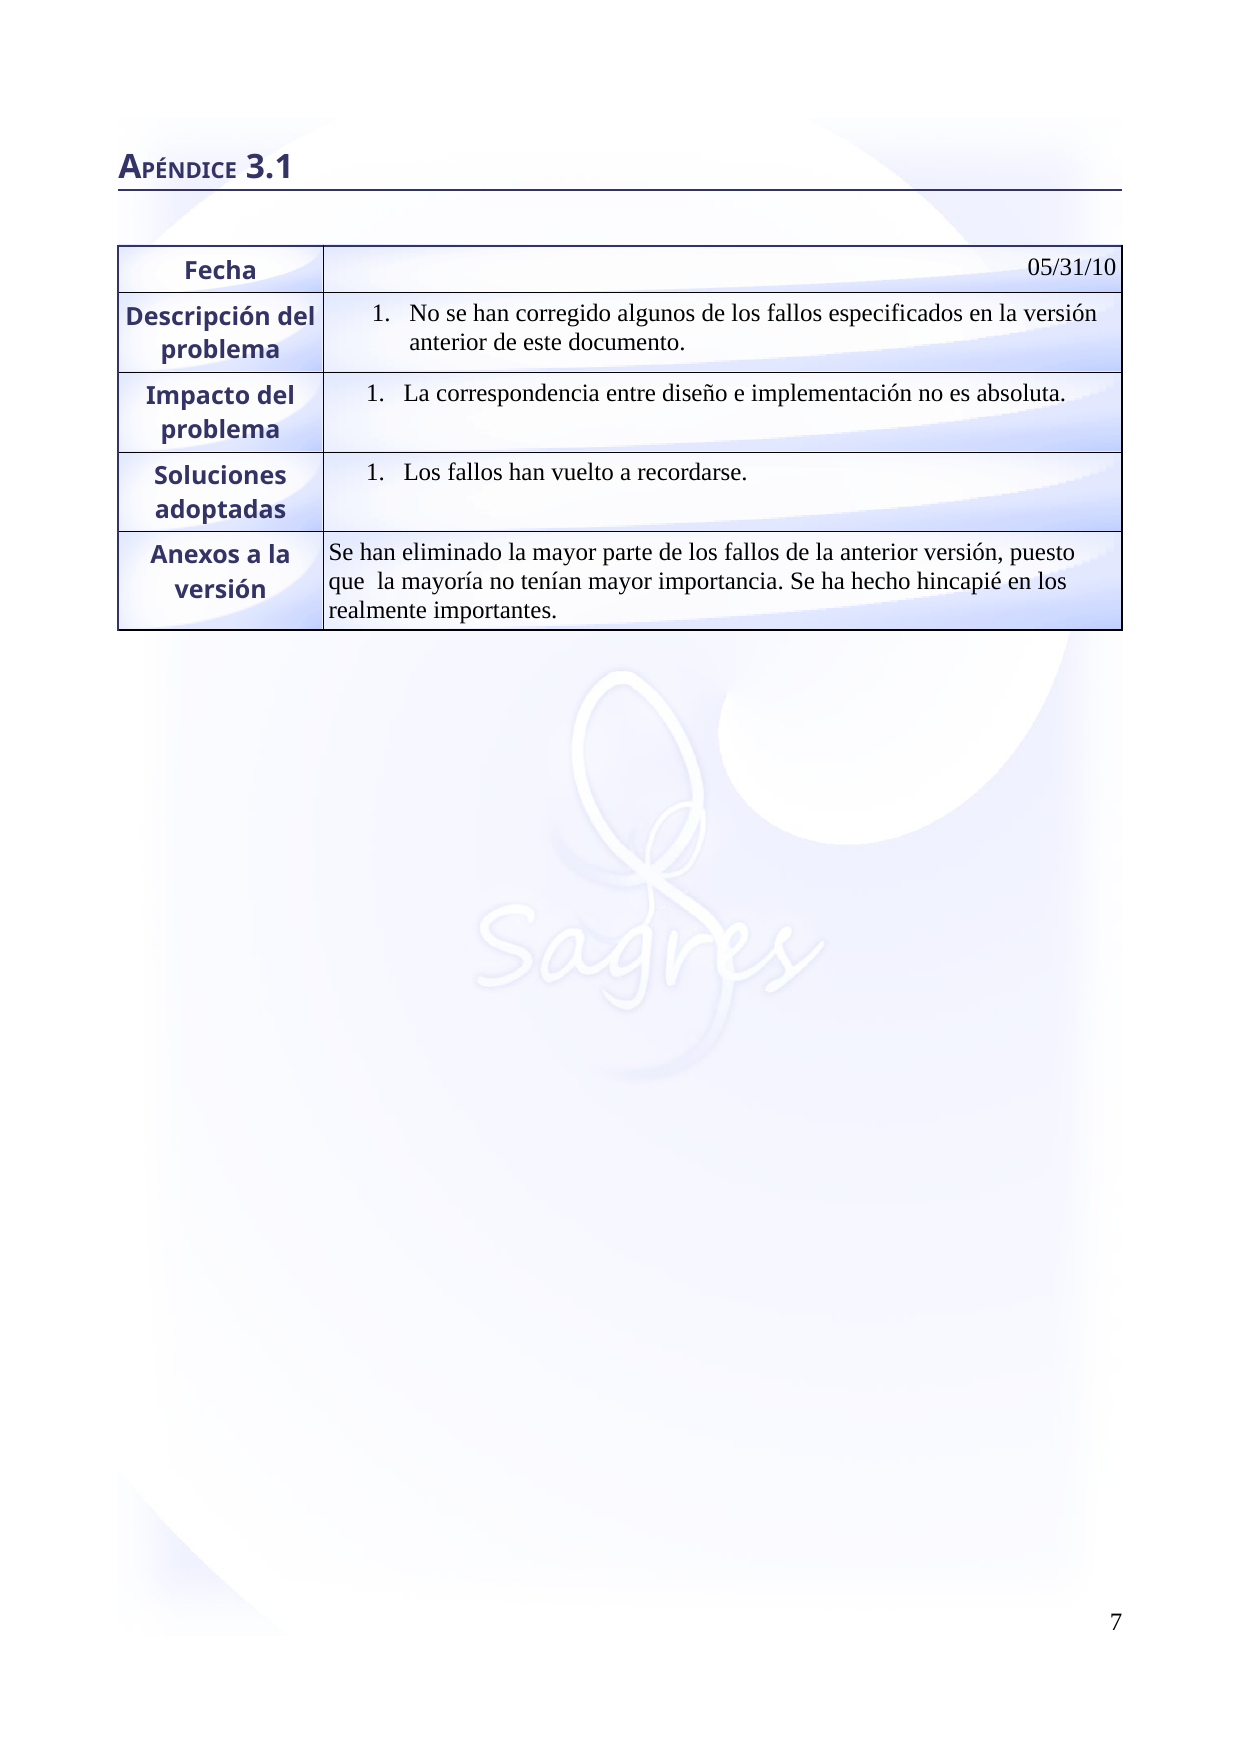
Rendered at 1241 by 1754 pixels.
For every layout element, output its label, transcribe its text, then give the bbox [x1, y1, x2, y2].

picture [118, 191, 1122, 245]
table_header Fecha [119, 247, 323, 292]
subtitle Apéndice 3.1 [118, 143, 1122, 189]
table_cell No se han corregido algunos de los fallos especificados en la versión anterior de este documento. [324, 293, 1121, 372]
table_cell La correspondencia entre diseño e implementación no es absoluta. [324, 373, 1121, 452]
table_cell Soluciones adoptadas [119, 453, 323, 531]
table_cell Impacto del problema [119, 373, 323, 452]
table_header 31/05/10 [324, 247, 1121, 292]
picture [118, 631, 1122, 1636]
table_cell Se han eliminado la mayor parte de los fallos de la anterior versión, puesto que la mayoría no tenían mayor importancia. Se ha hecho hincapié en los realmente importantes. [324, 532, 1121, 629]
table_cell Anexos a la versión [119, 532, 323, 629]
picture [118, 118, 1122, 143]
table_cell Los fallos han vuelto a recordarse. [324, 453, 1121, 531]
table_cell Descripción del problema [119, 293, 323, 372]
